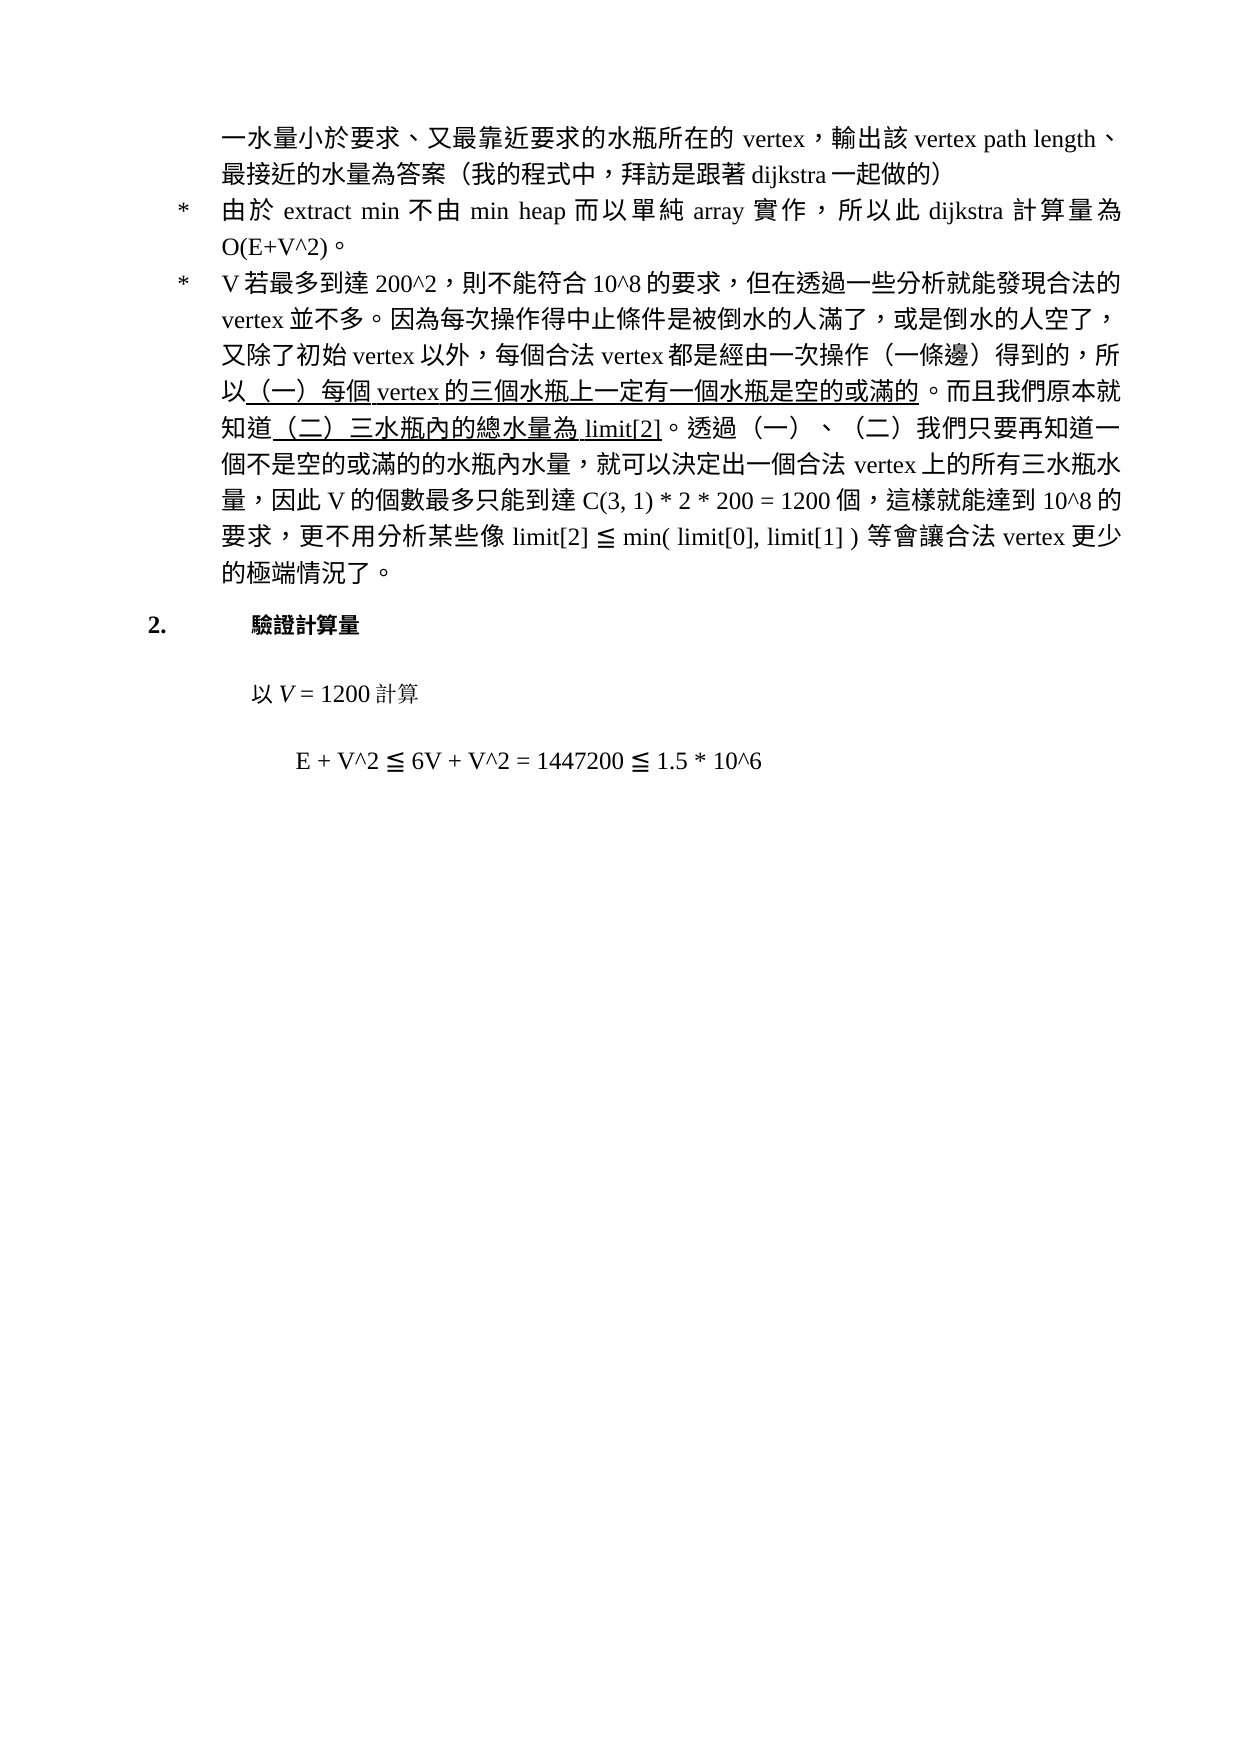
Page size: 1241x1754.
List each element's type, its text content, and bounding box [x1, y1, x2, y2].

text 2. 驗證計算量 [148, 608, 1122, 640]
text * 由於extract min不由min heap而以單純array實作，所以此dijkstra計算量為O(E+V^2)。 [177, 191, 1122, 263]
text E + V^2 ≦ 6V + V^2 = 1447200 ≦ 1.5 * 10^6 [148, 746, 1122, 775]
text * V若最多到達 200^2，則不能符合10^8的要求，但在透過一些分析就能發現合法的vertex並不多。因為每次操作得中止條件是被倒水的人滿了，或是倒水的人空了，又除了初始vertex以外，每個合法vertex都是經由一次操作（一條邊）得到的，所以（一）每個vertex的三個水瓶上一定有一個水瓶是空的或滿的。而且我們原本就知道（二）三水瓶內的總水量為limit[2]。透過（一）、（二）我們只要再知道一個不是空的或滿的的水瓶內水量，就可以決定出一個合法vertex上的所有三水瓶水量，因此V的個數最多只能到達 C(3, 1) * 2 * 200 = 1200個，這樣就能達到10^8的要求，更不用分析某些像limit[2] ≦ min( limit[0], limit[1] ) 等會讓合法vertex更少的極端情況了。 [177, 263, 1122, 589]
text 一水量小於要求、又最靠近要求的水瓶所在的vertex，輸出該vertex path length、最接近的水量為答案（我的程式中，拜訪是跟著dijkstra一起做的） [177, 118, 1122, 191]
text 以 V = 1200計算 [148, 677, 1122, 709]
